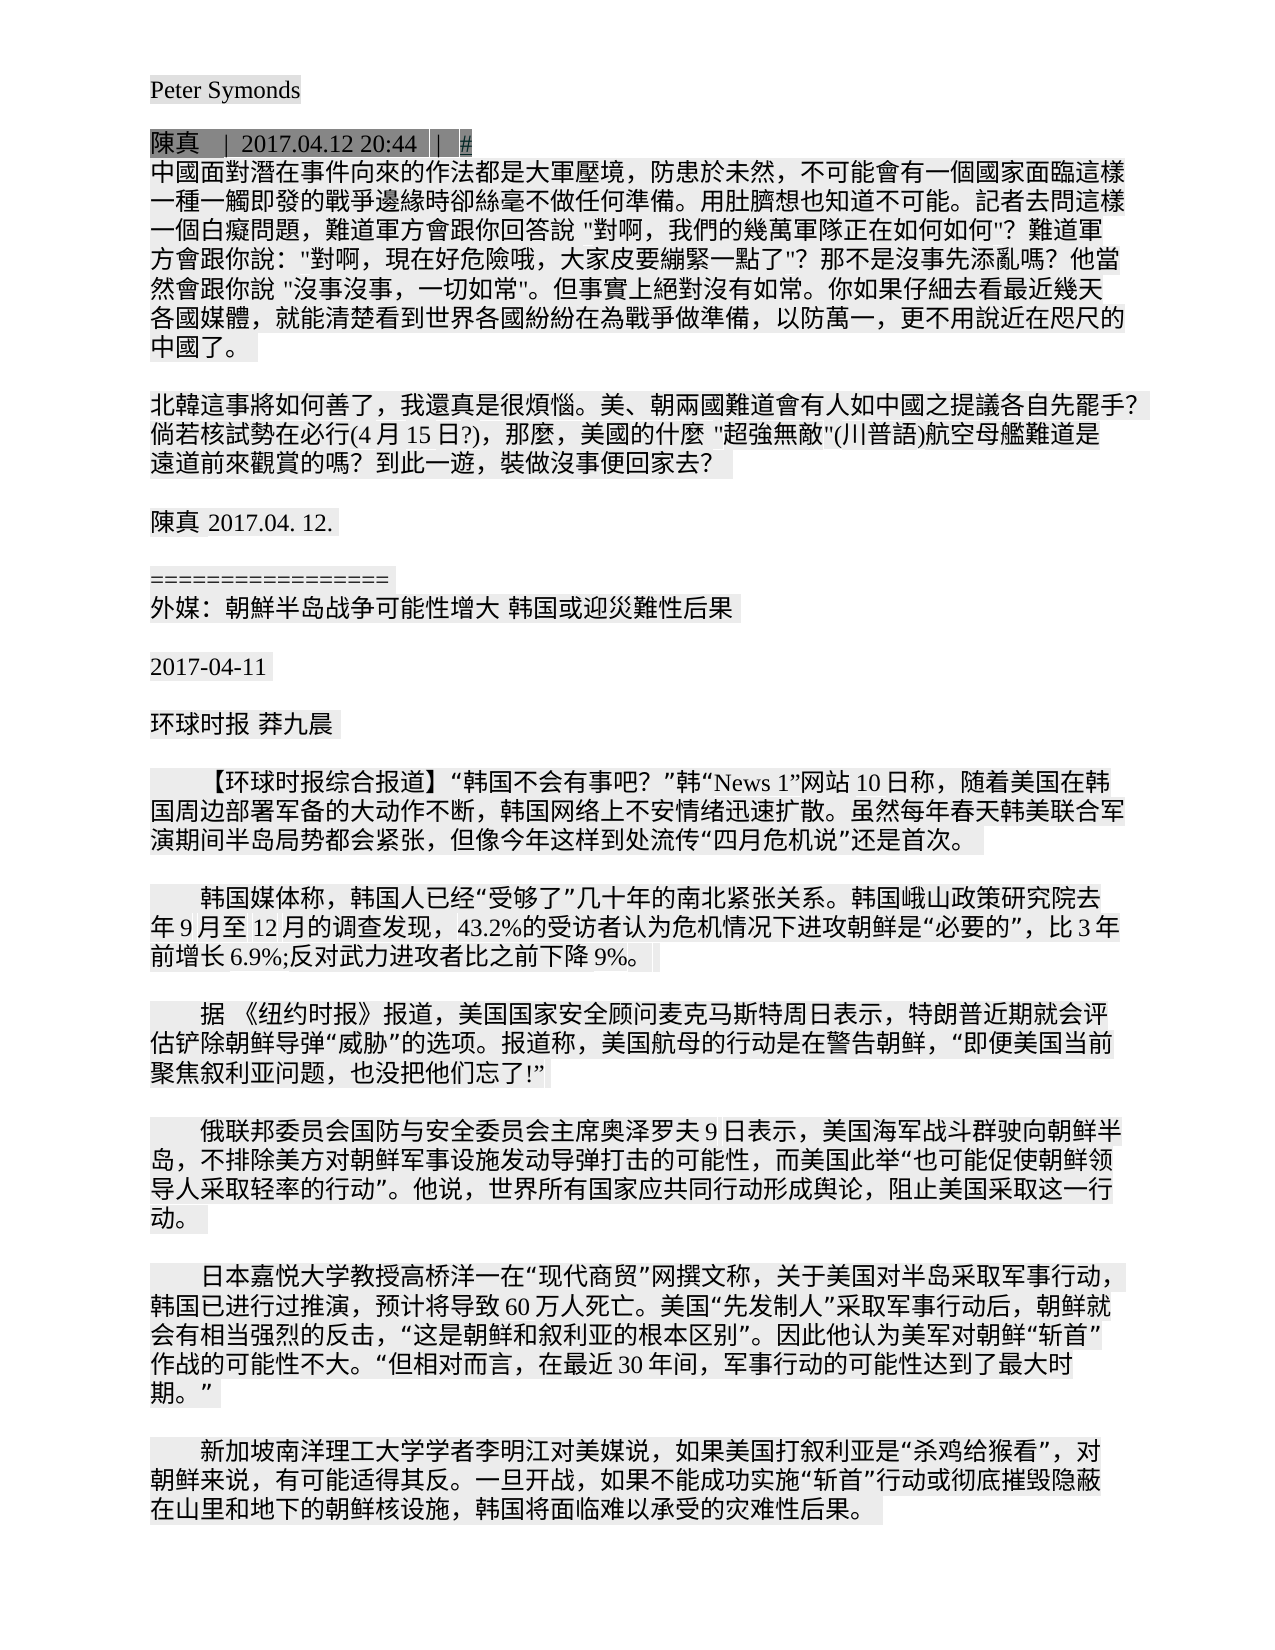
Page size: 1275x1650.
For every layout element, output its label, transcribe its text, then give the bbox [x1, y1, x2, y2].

text 中國面對潛在事件向來的作法都是大軍壓境，防患於未然，不可能會有一個國家面臨這樣一種一觸即發的戰爭邊緣時卻絲毫不做任何準備。用肚臍想也知道不可能。記者去問這樣一個白癡問題，難道軍方會跟你回答說 "對啊，我們的幾萬軍隊正在如何如何"？難道軍方會跟你說："對啊，現在好危險哦，大家皮要繃緊一點了"？那不是沒事先添亂嗎？他當然會跟你說 "沒事沒事，一切如常"。但事實上絕對沒有如常。你如果仔細去看最近幾天各國媒體，就能清楚看到世界各國紛紛在為戰爭做準備，以防萬一，更不用說近在咫尺的中國了。 北韓這事將如何善了，我還真是很煩惱。美、朝兩國難道會有人如中國之提議各自先罷手？倘若核試勢在必行(4月15日?)，那麼，美國的什麼 "超強無敵"(川普語)航空母艦難道是遠道前來觀賞的嗎？到此一遊，裝做沒事便回家去？ 陳真 2017.04. 12. ================= 外媒：朝鮮半岛战争可能性增大 韩国或迎災難性后果 2017-04-11 环球时报 莽九晨 【环球时报综合报道】“韩国不会有事吧？”韩“News 1”网站10日称，随着美国在韩国周边部署军备的大动作不断，韩国网络上不安情绪迅速扩散。虽然每年春天韩美联合军演期间半岛局势都会紧张，但像今年这样到处流传“四月危机说”还是首次。 韩国媒体称，韩国人已经“受够了”几十年的南北紧张关系。韩国峨山政策研究院去年9月至12月的调查发现，43.2%的受访者认为危机情况下进攻朝鲜是“必要的”，比3年前增长6.9%;反对武力进攻者比之前下降9%。 据 《纽约时报》报道，美国国家安全顾问麦克马斯特周日表示，特朗普近期就会评估铲除朝鲜导弹“威胁”的选项。报道称，美国航母的行动是在警告朝鲜，“即便美国当前聚焦叙利亚问题，也没把他们忘了!” 俄联邦委员会国防与安全委员会主席奥泽罗夫9日表示，美国海军战斗群驶向朝鲜半岛，不排除美方对朝鲜军事设施发动导弹打击的可能性，而美国此举“也可能促使朝鲜领导人采取轻率的行动”。他说，世界所有国家应共同行动形成舆论，阻止美国采取这一行动。 日本嘉悦大学教授高桥洋一在“现代商贸”网撰文称，关于美国对半岛采取军事行动，韩国已进行过推演，预计将导致60万人死亡。美国“先发制人”采取军事行动后，朝鲜就会有相当强烈的反击，“这是朝鲜和叙利亚的根本区别”。因此他认为美军对朝鲜“斩首”作战的可能性不大。“但相对而言，在最近30年间，军事行动的可能性达到了最大时期。” 新加坡南洋理工大学学者李明江对美媒说，如果美国打叙利亚是“杀鸡给猴看”，对朝鲜来说，有可能适得其反。一旦开战，如果不能成功实施“斩首”行动或彻底摧毁隐蔽在山里和地下的朝鲜核设施，韩国将面临难以承受的灾难性后果。 据韩文的韩联社10日报道，中国政府朝鲜半岛事务特别代表武大伟当天与韩国外交部半岛和平交涉本部长金烘均举行会谈并达成共识：如果朝鲜执意进行第六次核试验或试射洲际导弹，一旦安理会通过相关决议，“中韩两国都将忠实履行”。武大伟还重申了反对“萨德”入韩的既有立场，并“反对绕开联合国单方面对朝实施追加制裁”。 不过当天中国读者看到最多的是韩联社中文版的报道，文章第一句话就是“韩中两国10日就严惩朝鲜今后的战略挑衅达成共识”，只字未提“反对绕开联合国单方面对朝制裁”。10日晚在回答《环球时报》记者关于韩联社此番用词是否准确的提问时，中国外交部一位官员表示：“这个是大事，我们得了解一下。” 韩国MBC电视台10日报道称，随着半岛局势骤然紧张，外媒盛传中国已经在东北地区强化备战态势，15万中国解放军正枕戈待旦“集结完毕”，还有不少解放军后勤和医疗部门提前在中朝边境部署。对此韩国外交人士表示，虽然上述说法有些夸张，但中国军方在中朝边境地区接连进行演练“是事实”。 10日在外交部记者会上，有记者求证“中方向中朝边境增派15万名士兵”的传言，华春莹回答：“之前韩联社也有过数次类似的报道，最后证明是子虚乌有。我不知道你的这个消息是从哪里来的。” 据俄罗斯《生意人报》10日报道，俄科学院东方学研究所专家索特尼科夫表示，如果说特朗普对叙利亚实施攻击沉重打击了俄美关系，那么对朝鲜动武则将“沉重打击中美关系”。文章称，中俄两国一直准备充当调解者，目前谈判陷入僵局的过错在朝美两国。 华春莹说，在中美元首会晤中，双方确认致力于实现半岛无核化目标，同意就半岛问题保持密切沟通与协调。中方进一步介绍了解决朝核问题的“双轨并行”思路和“双暂停”建议，希望各方认真考虑并作出建设性回应。 【环球时报驻朝鲜、日本特派特约记者 莽九晨 蓝雅歌 环球时报记者 白天天 王伟 冯国川 柳玉鹏】 ==================== 外媒称中国向中朝边境增派15万士兵 国防部辟谣：纯属捏造 2017-04-12 来源：观察者网 【观察者网综合报道】近期，朝鲜连续试射弹道导弹，美国两个航母打击群驶向朝鲜半岛附近水域，美国总统特朗普下令向半岛方向增兵，另局势更加紧张。有外媒报道称，“为应对朝鲜发生紧急事态，中国军方向中朝边境增派了15万名士兵”，对此，中国国防部和外交部均已辟谣。 国防部网站4月12日发布声明： 问：据外媒报道，为应对朝鲜发生紧急事态，中国军方向中朝边境增派了15万名士兵，请予证实。 答：上述报道纯属捏造。 [150, 158, 1125, 1553]
text 陳真 | 2017.04.12 20:44 | # [150, 129, 1125, 158]
